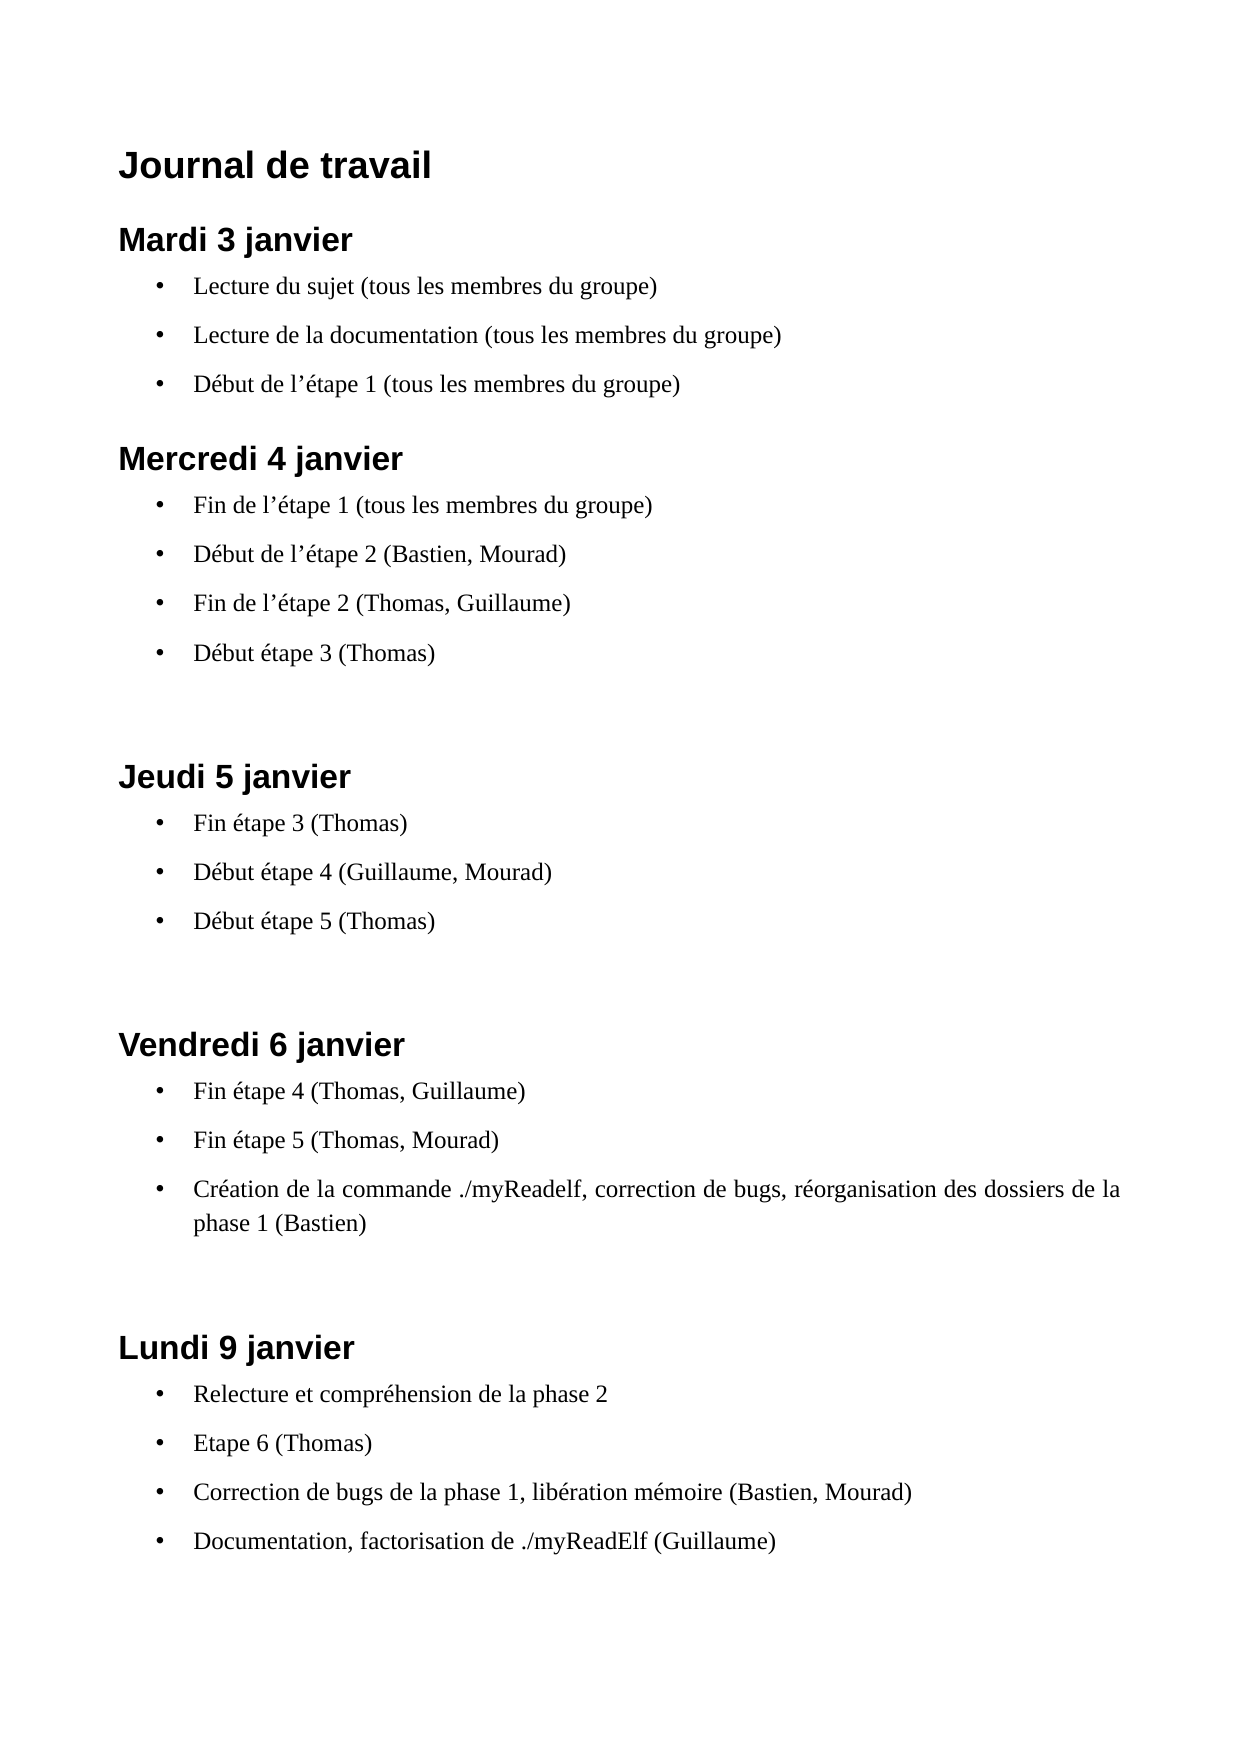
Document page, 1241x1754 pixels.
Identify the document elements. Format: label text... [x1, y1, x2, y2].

subtitle Mardi 3 janvier [118, 220, 1122, 259]
list Etape 6 (Thomas) [156, 1428, 1122, 1456]
subtitle Vendredi 6 janvier [118, 1025, 1122, 1063]
subtitle Mercredi 4 janvier [118, 439, 1122, 478]
list Fin étape 5 (Thomas, Mourad) [156, 1125, 1122, 1154]
list Début étape 3 (Thomas) [156, 638, 1122, 666]
list Documentation, factorisation de ./myReadElf (Guillaume) [156, 1526, 1122, 1554]
list Fin de l’étape 2 (Thomas, Guillaume) [156, 588, 1122, 617]
list Correction de bugs de la phase 1, libération mémoire (Bastien, Mourad) [156, 1477, 1122, 1506]
list Début étape 4 (Guillaume, Mourad) [156, 857, 1122, 886]
list Fin étape 4 (Thomas, Guillaume) [156, 1076, 1122, 1105]
list Fin étape 3 (Thomas) [156, 808, 1122, 836]
list Lecture de la documentation (tous les membres du groupe) [156, 320, 1122, 349]
list Début de l’étape 1 (tous les membres du groupe) [156, 369, 1122, 398]
list Début de l’étape 2 (Bastien, Mourad) [156, 539, 1122, 568]
list Début étape 5 (Thomas) [156, 906, 1122, 934]
list Relecture et compréhension de la phase 2 [156, 1379, 1122, 1407]
list Création de la commande ./myReadelf, correction de bugs, réorganisation des dossiers de la phase 1 (Bastien) [156, 1174, 1122, 1237]
subtitle Journal de travail [118, 143, 1122, 187]
list Lecture du sujet (tous les membres du groupe) [156, 271, 1122, 300]
list Fin de l’étape 1 (tous les membres du groupe) [156, 490, 1122, 519]
subtitle Lundi 9 janvier [118, 1327, 1122, 1366]
subtitle Jeudi 5 janvier [118, 757, 1122, 795]
